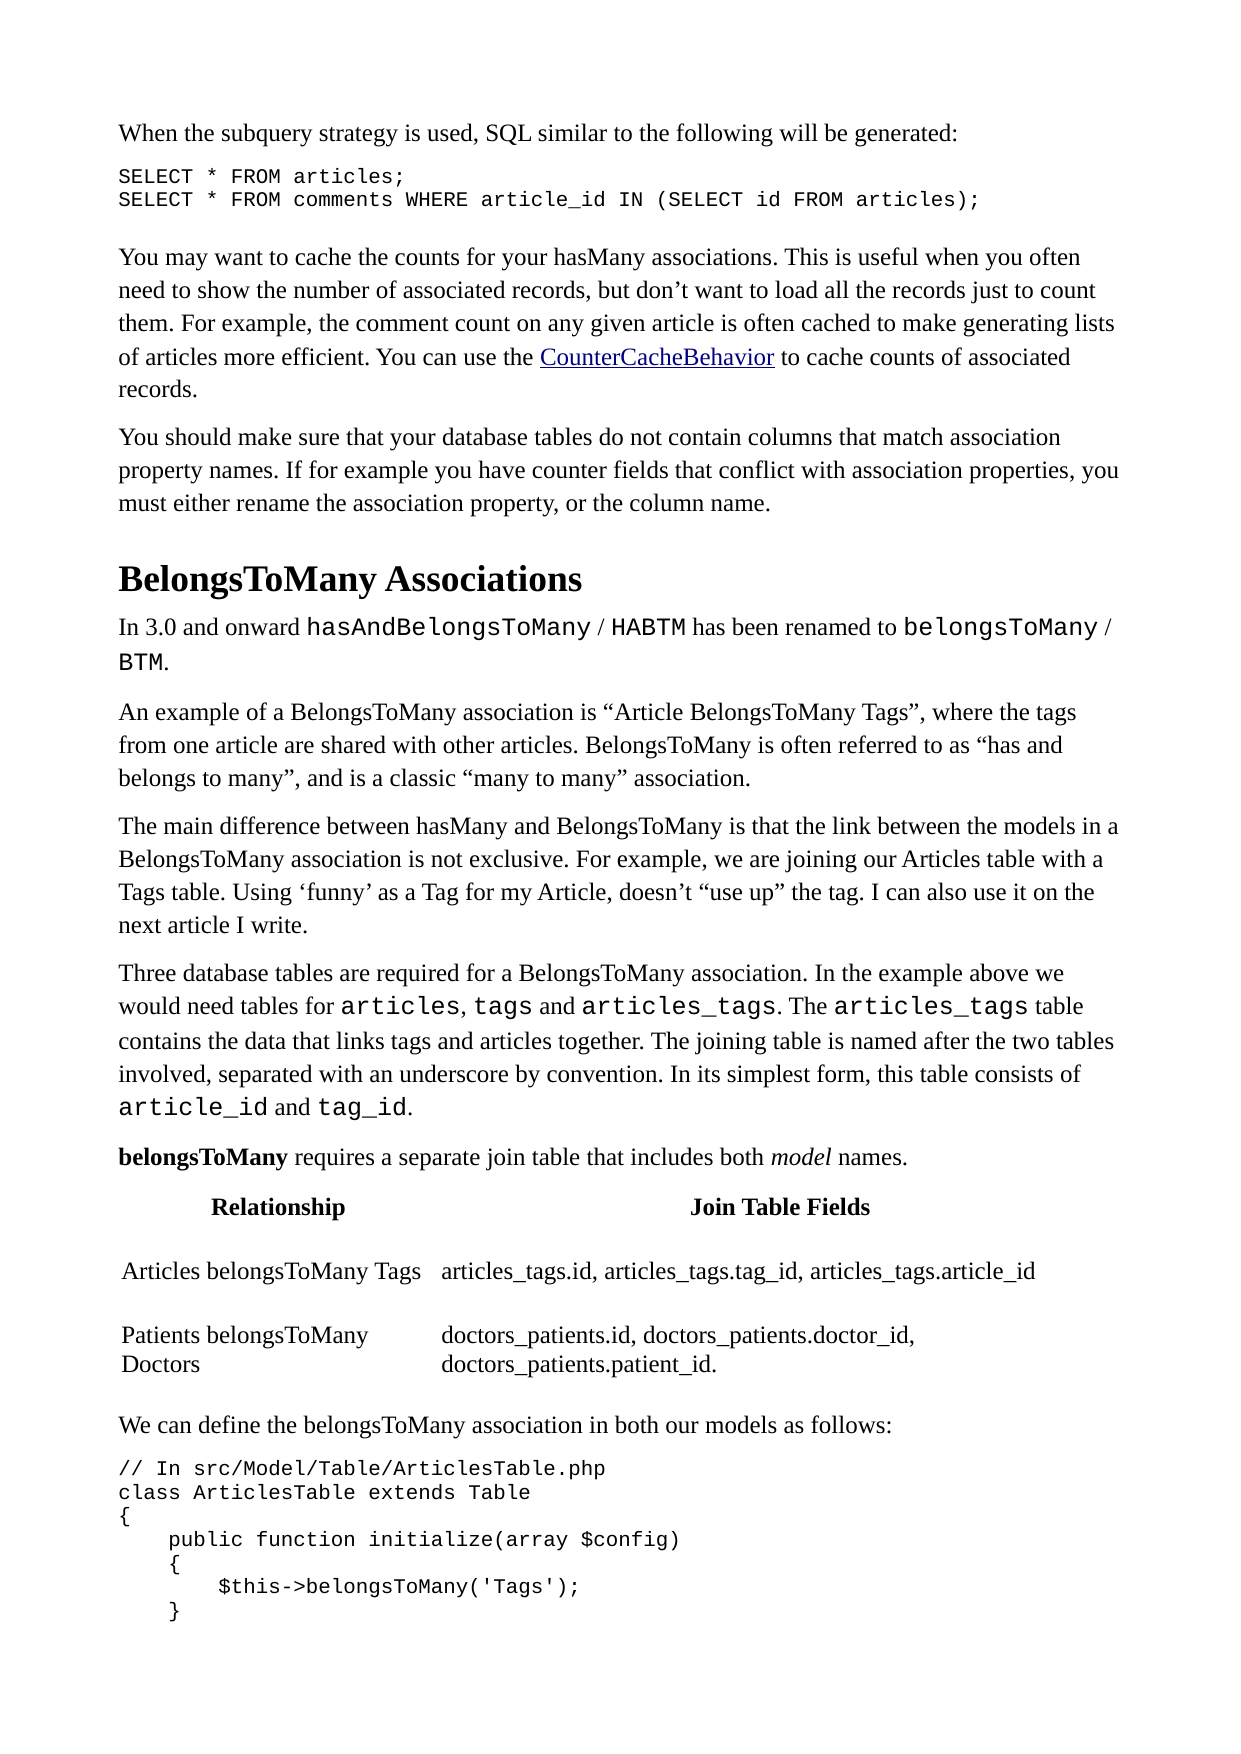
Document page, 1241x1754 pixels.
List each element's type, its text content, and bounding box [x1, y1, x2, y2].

text { [118, 1505, 1122, 1529]
text When the subquery strategy is used, SQL similar to the following will be generated: [118, 118, 1122, 147]
table_header Join Table Fields [438, 1190, 1122, 1253]
text You should make sure that your database tables do not contain columns that match association property names. If for example you have counter fields that conflict with association properties, you must either rename the association property, or the column name. [118, 422, 1122, 517]
text class ArticlesTable extends Table [118, 1482, 1122, 1505]
table_cell doctors_patients.id, doctors_patients.doctor_id, doctors_patients.patient_id. [438, 1318, 1122, 1410]
text Three database tables are required for a BelongsToMany association. In the example above we would need tables for articles, tags and articles_tags. The articles_tags table contains the data that links tags and articles together. The joining table is named after the two tables involved, separated with an underscore by convention. In its simplest form, this table consists of article_id and tag_id. [118, 958, 1122, 1123]
text public function initialize(array $config) [118, 1529, 1122, 1553]
table_cell Articles belongsToMany Tags [118, 1254, 438, 1318]
table_cell articles_tags.id, articles_tags.tag_id, articles_tags.article_id [438, 1254, 1122, 1318]
text // In src/Model/Table/ArticlesTable.php [118, 1458, 1122, 1482]
table_header Relationship [118, 1190, 438, 1253]
text } [118, 1600, 1122, 1623]
table_cell Patients belongsToMany Doctors [118, 1318, 438, 1410]
text belongsToMany requires a separate join table that includes both model names. [118, 1142, 1122, 1171]
text SELECT * FROM comments WHERE article_id IN (SELECT id FROM articles); [118, 189, 1122, 213]
text You may want to cache the counts for your hasMany associations. This is useful when you often need to show the number of associated records, but don’t want to load all the records just to count them. For example, the comment count on any given article is often cached to make generating lists of articles more efficient. You can use the CounterCacheBehavior to cache counts of associated records. [118, 242, 1122, 403]
text We can define the belongsToMany association in both our models as follows: [118, 1410, 1122, 1439]
text SELECT * FROM articles; [118, 166, 1122, 189]
text In 3.0 and onward hasAndBelongsToMany / HABTM has been renamed to belongsToMany / BTM. [118, 612, 1122, 678]
text The main difference between hasMany and BelongsToMany is that the link between the models in a BelongsToMany association is not exclusive. For example, we are joining our Articles table with a Tags table. Using ‘funny’ as a Tag for my Article, doesn’t “use up” the tag. I can also use it on the next article I write. [118, 811, 1122, 939]
text An example of a BelongsToMany association is “Article BelongsToMany Tags”, where the tags from one article are shared with other articles. BelongsToMany is often referred to as “has and belongs to many”, and is a classic “many to many” association. [118, 697, 1122, 792]
subtitle BelongsToMany Associations [118, 557, 1122, 600]
text $this->belongsToMany('Tags'); [118, 1576, 1122, 1600]
text { [118, 1553, 1122, 1576]
